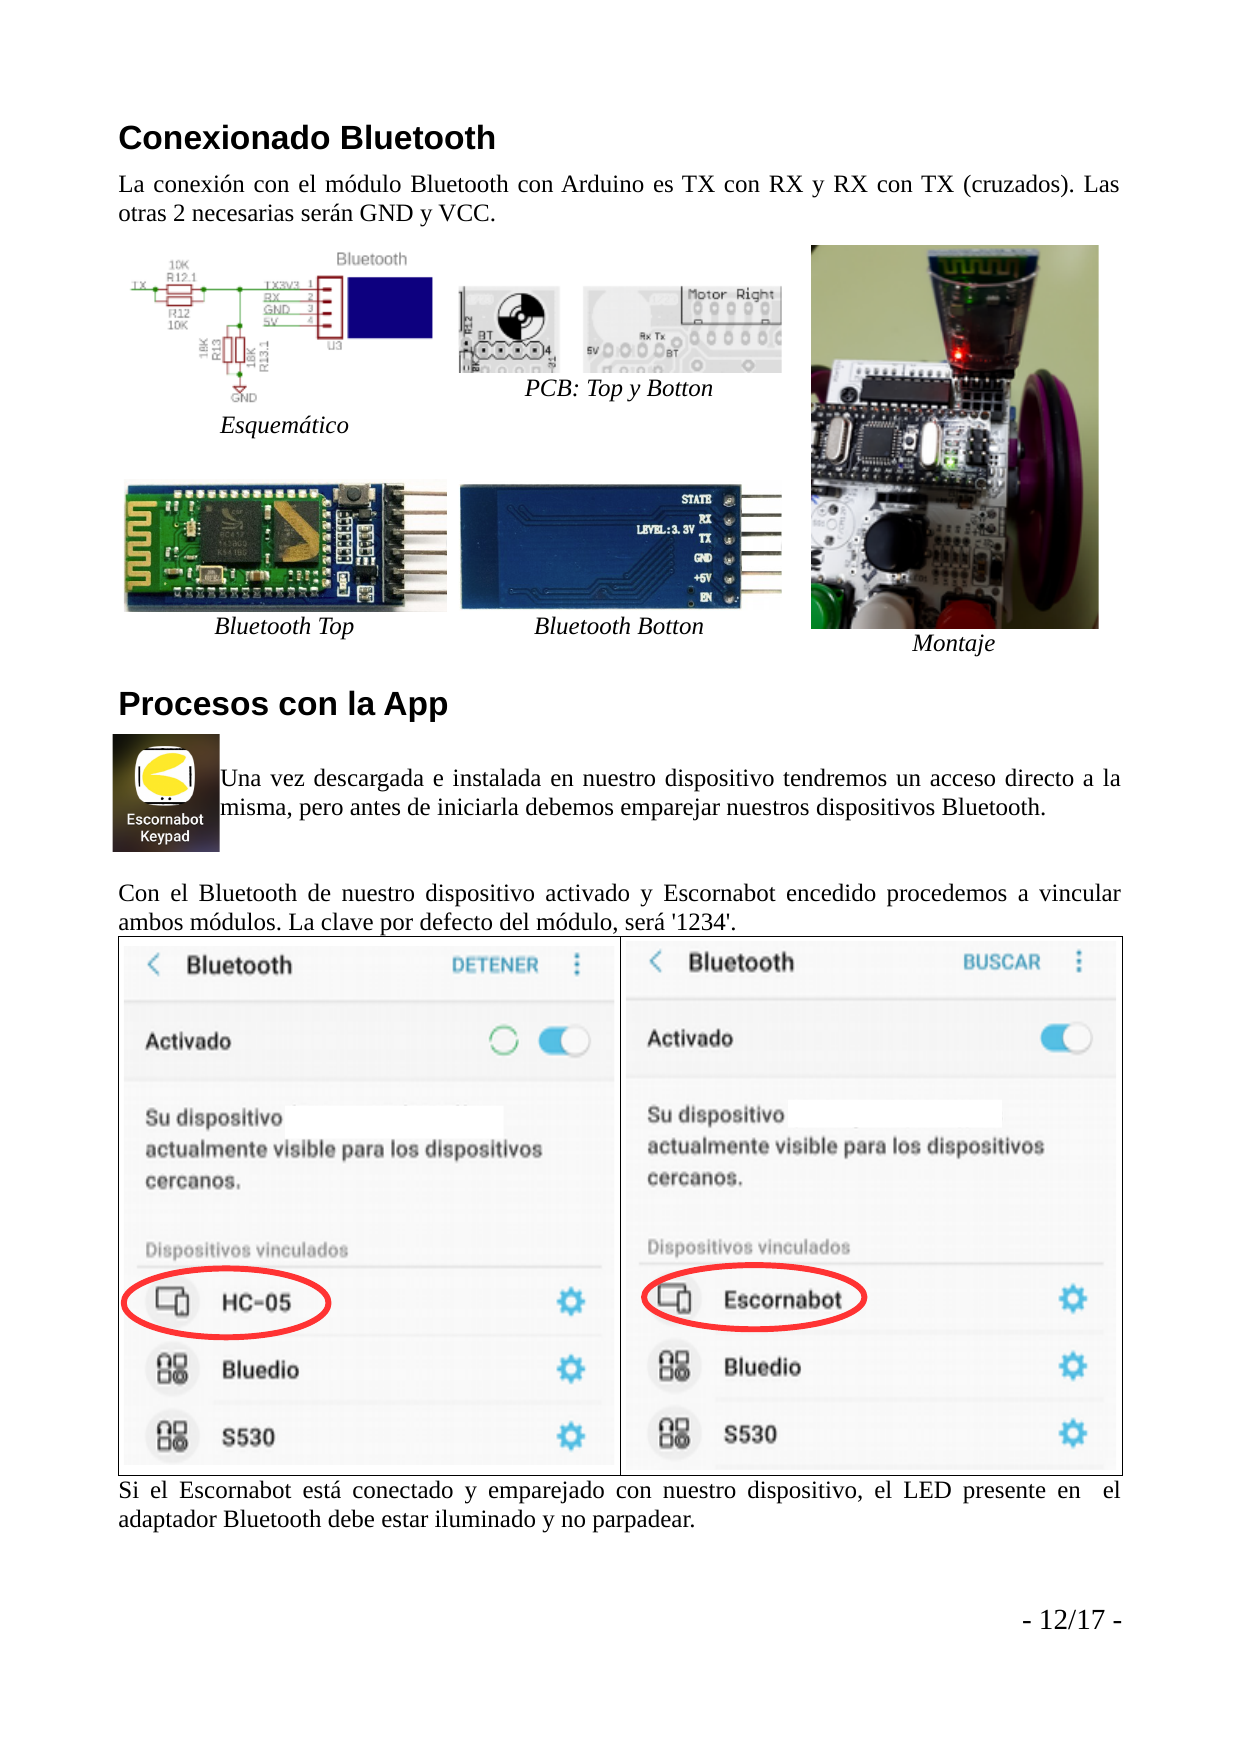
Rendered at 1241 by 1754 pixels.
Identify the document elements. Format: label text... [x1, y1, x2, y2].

text La conexión con el módulo Bluetooth con Arduino es TX con RX y RX con TX (cruzados). Las otras 2 necesarias serán GND y VCC. [118, 169, 1122, 227]
subtitle Conexionado Bluetooth [118, 118, 1122, 157]
table_cell [453, 445, 787, 663]
table_header [788, 227, 1122, 663]
table_cell [118, 445, 453, 663]
table_header [118, 227, 453, 444]
table_header [453, 227, 787, 444]
text Si el Escornabot está conectado y emparejado con nuestro dispositivo, el LED presente en el adaptador Bluetooth debe estar iluminado y no parpadear. [118, 1476, 1122, 1533]
table_header [119, 937, 620, 1475]
picture [112, 734, 220, 852]
text Una vez descargada e instalada en nuestro dispositivo tendremos un acceso directo a la misma, pero antes de iniciarla debemos emparejar nuestros dispositivos Bluetooth. [220, 763, 1122, 821]
picture [458, 480, 782, 611]
picture [625, 941, 1117, 1470]
picture [458, 282, 782, 373]
picture [123, 245, 447, 411]
text Con el Bluetooth de nuestro dispositivo activado y Escornabot encedido procedemos a vincular ambos módulos. La clave por defecto del módulo, será '1234'. [118, 878, 1122, 936]
picture [123, 946, 615, 1465]
picture [811, 245, 1099, 629]
picture [127, 1272, 325, 1334]
subtitle Procesos con la App [118, 684, 1122, 722]
picture [123, 479, 447, 612]
table_header [621, 937, 1122, 1475]
